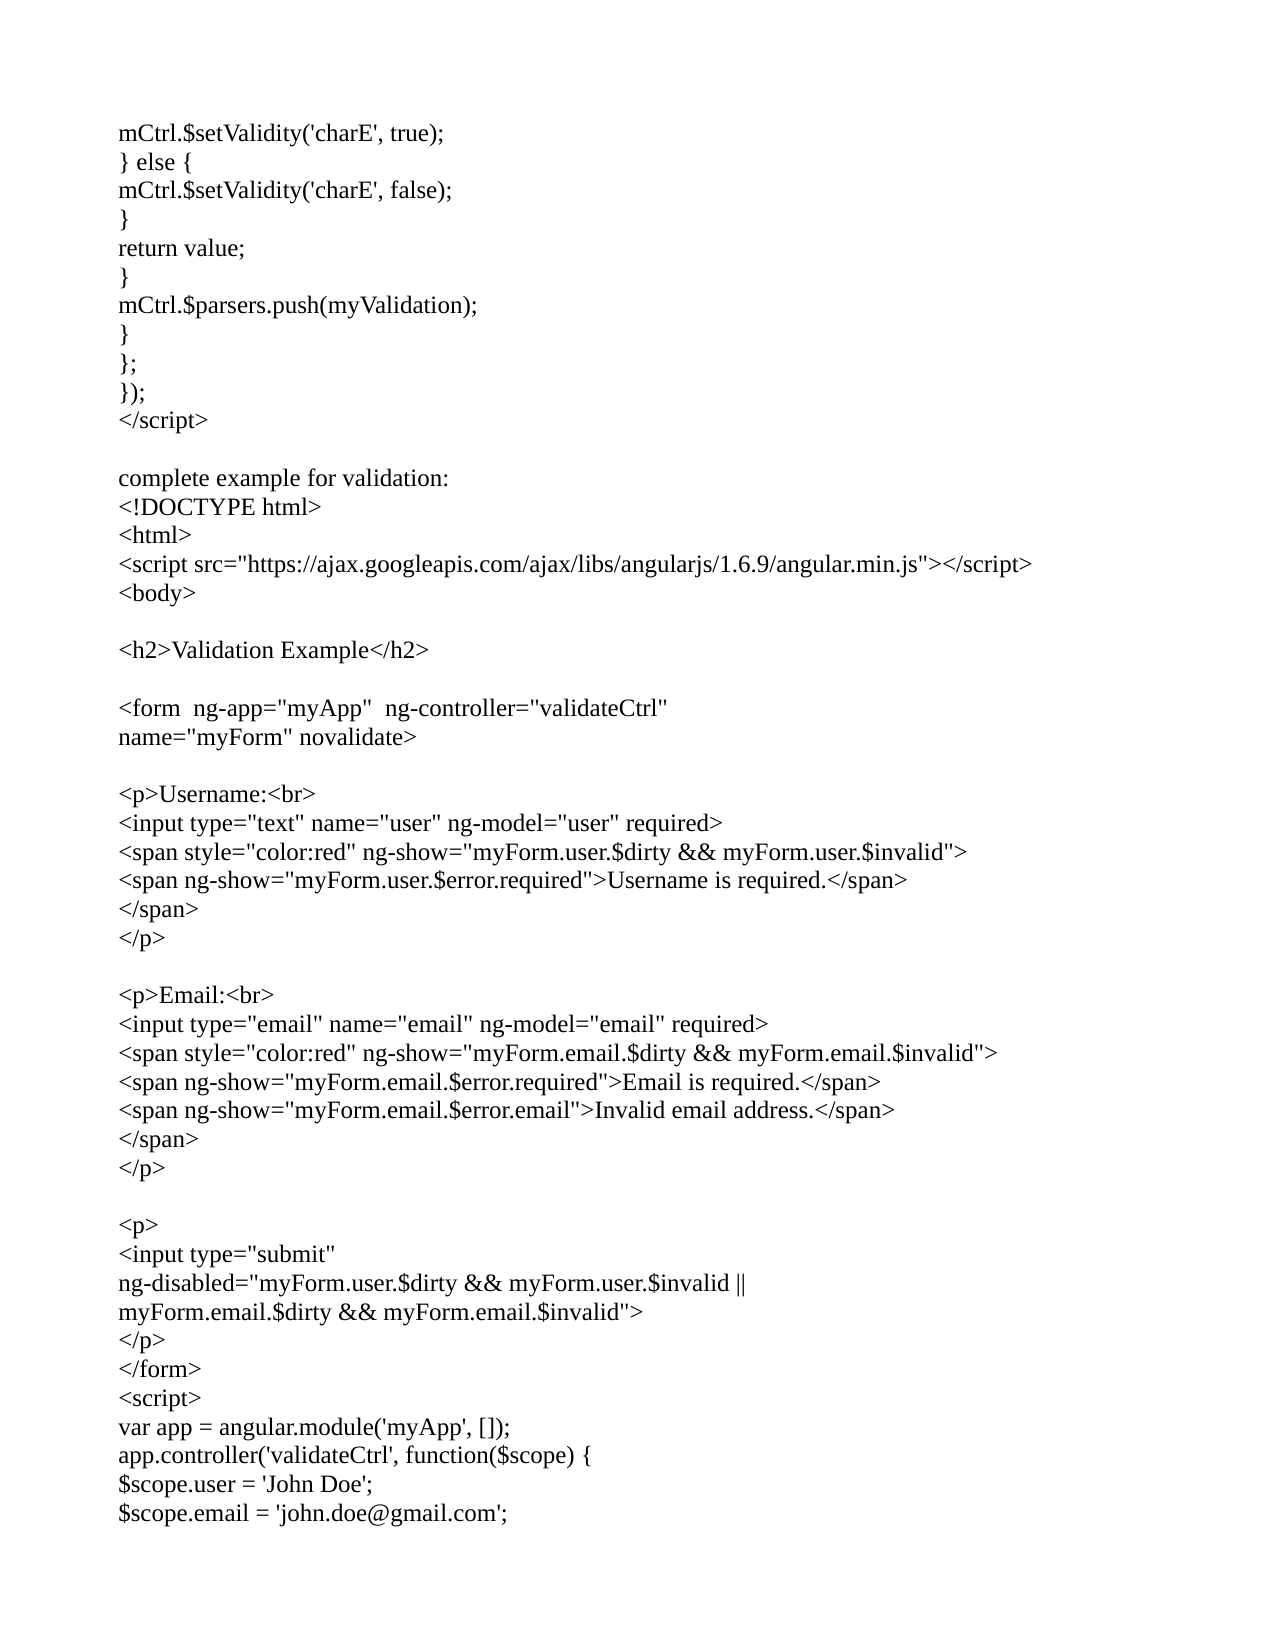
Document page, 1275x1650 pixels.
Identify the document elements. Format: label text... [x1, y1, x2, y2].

text mCtrl.$setValidity('charE', true); } else { mCtrl.$setValidity('charE', false); } return value; } mCtrl.$parsers.push(myValidation); } }; }); [118, 118, 1157, 406]
text <!DOCTYPE html> <html> <script src="https://ajax.googleapis.com/ajax/libs/angularjs/1.6.9/angular.min.js"></script> <body> <h2>Validation Example</h2> <form ng-app="myApp" ng-controller="validateCtrl" name="myForm" novalidate> <p>Username:<br> <input type="text" name="user" ng-model="user" required> <span style="color:red" ng-show="myForm.user.$dirty && myForm.user.$invalid"> [118, 492, 1157, 866]
text </script> [118, 406, 1157, 434]
text <span ng-show="myForm.user.$error.required">Username is required.</span> </span> </p> <p>Email:<br> <input type="email" name="email" ng-model="email" required> <span style="color:red" ng-show="myForm.email.$dirty && myForm.email.$invalid"> <span ng-show="myForm.email.$error.required">Email is required.</span> <span ng-show="myForm.email.$error.email">Invalid email address.</span> </span> </p> <p> <input type="submit" ng-disabled="myForm.user.$dirty && myForm.user.$invalid || myForm.email.$dirty && myForm.email.$invalid"> </p> </form> <script> var app = angular.module('myApp', []); app.controller('validateCtrl', function($scope) { $scope.user = 'John Doe'; $scope.email = 'john.doe@gmail.com'; [118, 866, 1157, 1527]
text complete example for validation: [118, 463, 1157, 492]
